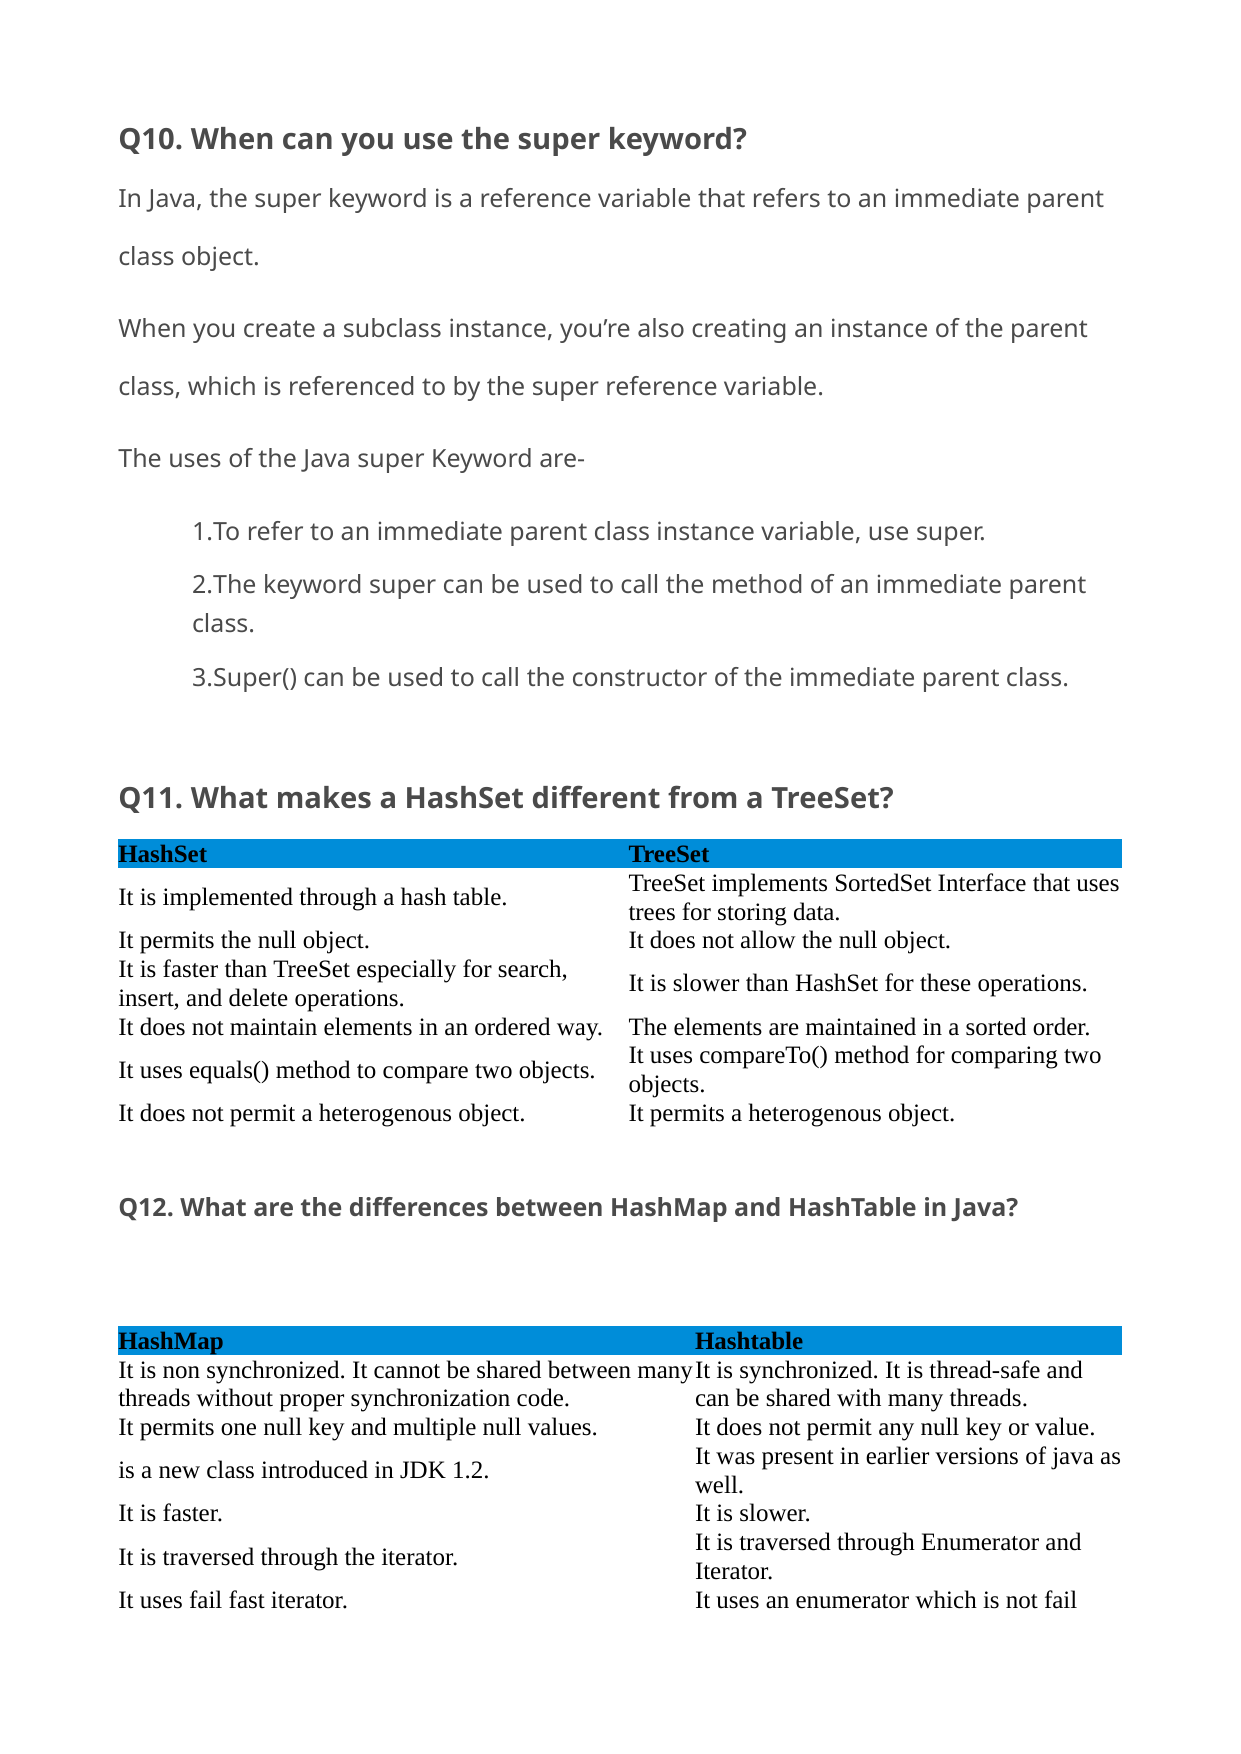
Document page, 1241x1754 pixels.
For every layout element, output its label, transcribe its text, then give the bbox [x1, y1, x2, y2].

table_cell It uses equals() method to compare two objects. [118, 1040, 628, 1098]
table_cell It is slower than HashSet for these operations. [628, 954, 1122, 1012]
table_cell It is faster than TreeSet especially for search, insert, and delete operations. [118, 954, 628, 1012]
table_cell It uses fail fast iterator. [118, 1585, 695, 1613]
table_cell It permits a heterogenous object. [628, 1098, 1122, 1127]
table_cell It uses compareTo() method for comparing two objects. [628, 1040, 1122, 1098]
table_header Hashtable [695, 1326, 1122, 1355]
table_header TreeSet [628, 839, 1122, 868]
text The uses of the Java super Keyword are- [118, 441, 1122, 475]
table_header HashSet [118, 839, 628, 868]
list Super() can be used to call the constructor of the immediate parent class. [118, 660, 1122, 694]
table_header HashMap [118, 1326, 695, 1355]
table_cell It is faster. [118, 1499, 695, 1527]
table_cell It does not maintain elements in an ordered way. [118, 1012, 628, 1040]
text In Java, the super keyword is a reference variable that refers to an immediate parent class object. [118, 180, 1122, 272]
text Q12. What are the differences between HashMap and HashTable in Java? [118, 1190, 1122, 1224]
table_cell It does not permit a heterogenous object. [118, 1098, 628, 1127]
table_cell The elements are maintained in a sorted order. [628, 1012, 1122, 1040]
table_cell It was present in earlier versions of java as well. [695, 1441, 1122, 1498]
table_cell It is non synchronized. It cannot be shared between many threads without proper synchronization code. [118, 1355, 695, 1412]
text When you create a subclass instance, you’re also creating an instance of the parent class, which is referenced to by the super reference variable. [118, 311, 1122, 402]
subtitle Q10. When can you use the super keyword? [118, 118, 1122, 158]
table_cell It does not permit any null key or value. [695, 1412, 1122, 1441]
table_cell It does not allow the null object. [628, 925, 1122, 954]
list The keyword super can be used to call the method of an immediate parent class. [118, 567, 1122, 640]
table_cell It is slower. [695, 1499, 1122, 1527]
table_cell It permits one null key and multiple null values. [118, 1412, 695, 1441]
table_cell It is implemented through a hash table. [118, 868, 628, 925]
table_cell is a new class introduced in JDK 1.2. [118, 1441, 695, 1498]
subtitle Q11. What makes a HashSet different from a TreeSet? [118, 777, 1122, 817]
table_cell It is traversed through the iterator. [118, 1527, 695, 1585]
table_cell It permits the null object. [118, 925, 628, 954]
table_cell TreeSet implements SortedSet Interface that uses trees for storing data. [628, 868, 1122, 925]
table_cell It is traversed through Enumerator and Iterator. [695, 1527, 1122, 1585]
table_cell It uses an enumerator which is not fail [695, 1585, 1122, 1613]
table_cell It is synchronized. It is thread-safe and can be shared with many threads. [695, 1355, 1122, 1412]
list To refer to an immediate parent class instance variable, use super. [118, 513, 1122, 547]
